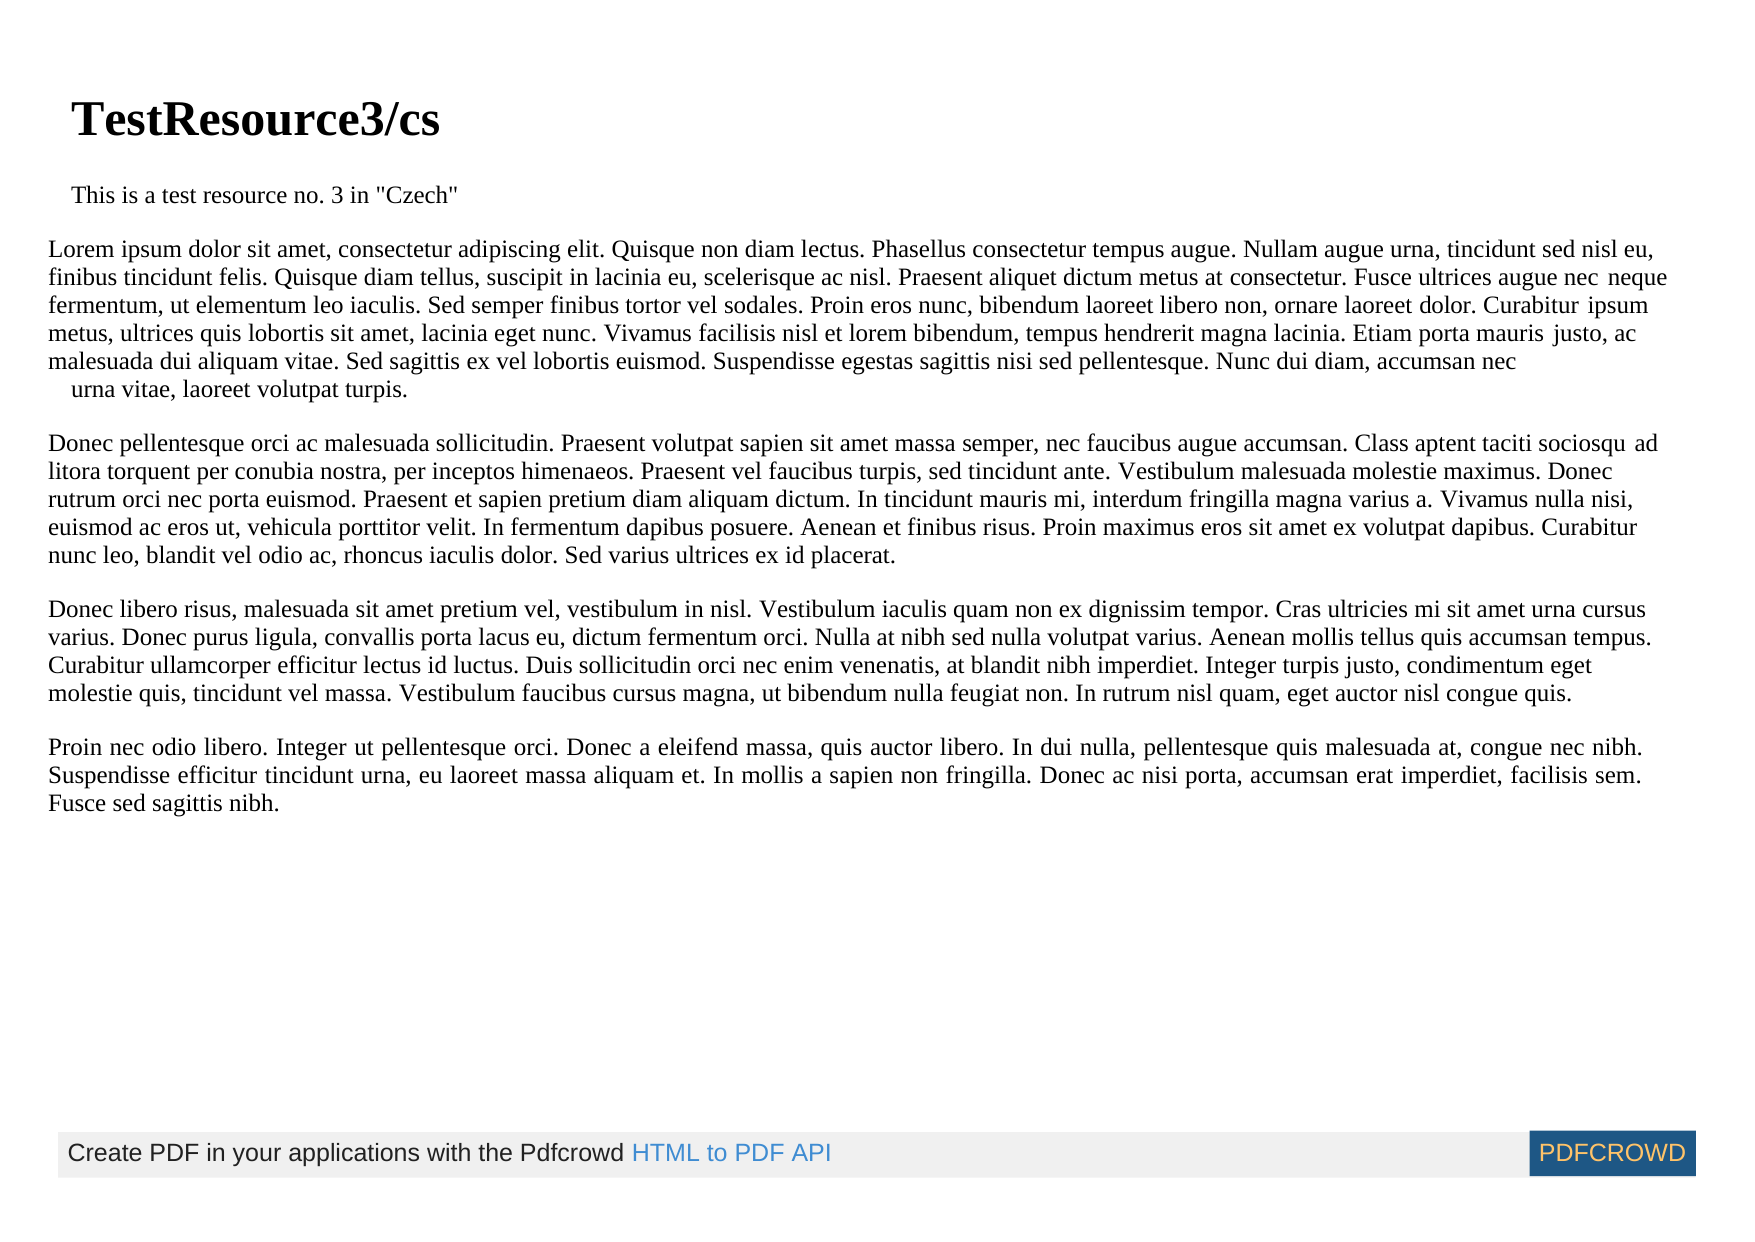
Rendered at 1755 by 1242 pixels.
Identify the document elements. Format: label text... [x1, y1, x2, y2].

text TestResource3/cs [71, 88, 1708, 146]
text This is a test resource no. 3 in "Czech" [71, 181, 1708, 209]
text Lorem ipsum dolor sit amet, consectetur adipiscing elit. Quisque non diam lectus. Phasellus consectetur tempus augue. Nullam augue urna, tincidunt sed nisl eu, finibus tincidunt felis. Quisque diam tellus, suscipit in lacinia eu, scelerisque ac nisl. Praesent aliquet dictum metus at consectetur. Fusce ultrices augue nec neque fermentum, ut elementum leo iaculis. Sed semper finibus tortor vel sodales. Proin eros nunc, bibendum laoreet libero non, ornare laoreet dolor. Curabitur ipsum metus, ultrices quis lobortis sit amet, lacinia eget nunc. Vivamus facilisis nisl et lorem bibendum, tempus hendrerit magna lacinia. Etiam porta mauris justo, ac malesuada dui aliquam vitae. Sed sagittis ex vel lobortis euismod. Suspendisse egestas sagittis nisi sed pellentesque. Nunc dui diam, accumsan nec [48, 235, 1682, 375]
text Donec pellentesque orci ac malesuada sollicitudin. Praesent volutpat sapien sit amet massa semper, nec faucibus augue accumsan. Class aptent taciti sociosqu ad litora torquent per conubia nostra, per inceptos himenaeos. Praesent vel faucibus turpis, sed tincidunt ante. Vestibulum malesuada molestie maximus. Donec rutrum orci nec porta euismod. Praesent et sapien pretium diam aliquam dictum. In tincidunt mauris mi, interdum fringilla magna varius a. Vivamus nulla nisi, euismod ac eros ut, vehicula porttitor velit. In fermentum dapibus posuere. Aenean et finibus risus. Proin maximus eros sit amet ex volutpat dapibus. Curabitur nunc leo, blandit vel odio ac, rhoncus iaculis dolor. Sed varius ultrices ex id placerat. [48, 429, 1671, 569]
text Proin nec odio libero. Integer ut pellentesque orci. Donec a eleifend massa, quis auctor libero. In dui nulla, pellentesque quis malesuada at, congue nec nibh. Suspendisse efficitur tincidunt urna, eu laoreet massa aliquam et. In mollis a sapien non fringilla. Donec ac nisi porta, accumsan erat imperdiet, facilisis sem. Fusce sed sagittis nibh. [48, 732, 1645, 817]
text urna vitae, laoreet volutpat turpis. [71, 375, 1708, 403]
text Donec libero risus, malesuada sit amet pretium vel, vestibulum in nisl. Vestibulum iaculis quam non ex dignissim tempor. Cras ultricies mi sit amet urna cursus varius. Donec purus ligula, convallis porta lacus eu, dictum fermentum orci. Nulla at nibh sed nulla volutpat varius. Aenean mollis tellus quis accumsan tempus. Curabitur ullamcorper efficitur lectus id luctus. Duis sollicitudin orci nec enim venenatis, at blandit nibh imperdiet. Integer turpis justo, condimentum eget molestie quis, tincidunt vel massa. Vestibulum faucibus cursus magna, ut bibendum nulla feugiat non. In rutrum nisl quam, eget auctor nisl congue quis. [48, 595, 1682, 707]
